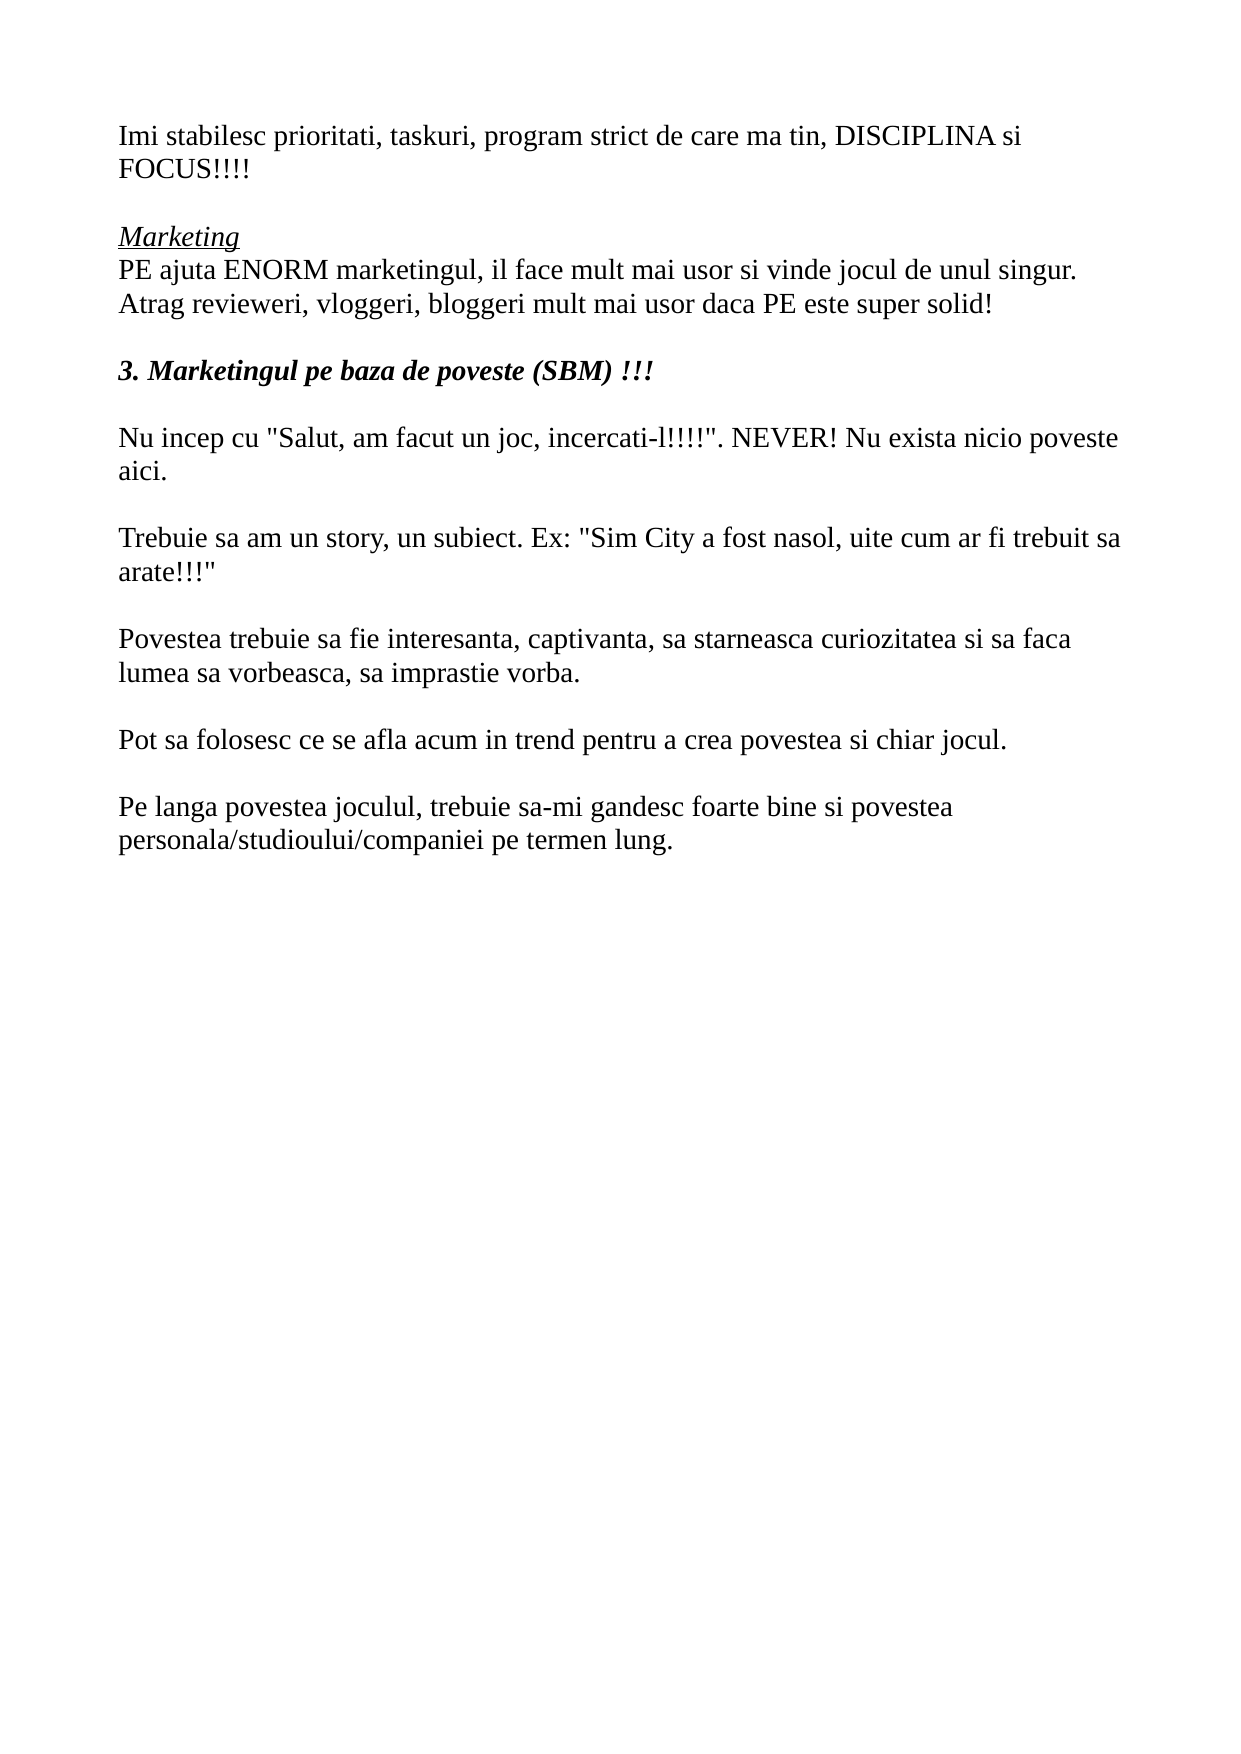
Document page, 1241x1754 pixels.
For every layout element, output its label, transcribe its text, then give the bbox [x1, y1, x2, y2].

text Trebuie sa am un story, un subiect. Ex: "Sim City a fost nasol, uite cum ar fi trebuit sa arate!!!" [118, 521, 1122, 588]
text Imi stabilesc prioritati, taskuri, program strict de care ma tin, DISCIPLINA si FOCUS!!!! [118, 118, 1122, 185]
text 3. Marketingul pe baza de poveste (SBM) !!! [118, 353, 1122, 386]
text Povestea trebuie sa fie interesanta, captivanta, sa starneasca curiozitatea si sa faca lumea sa vorbeasca, sa imprastie vorba. [118, 621, 1122, 688]
text Pot sa folosesc ce se afla acum in trend pentru a crea povestea si chiar jocul. [118, 722, 1122, 755]
text Pe langa povestea joculul, trebuie sa-mi gandesc foarte bine si povestea personala/studioului/companiei pe termen lung. [118, 789, 1122, 856]
text Nu incep cu "Salut, am facut un joc, incercati-l!!!!". NEVER! Nu exista nicio poveste aici. [118, 420, 1122, 487]
text PE ajuta ENORM marketingul, il face mult mai usor si vinde jocul de unul singur. Atrag revieweri, vloggeri, bloggeri mult mai usor daca PE este super solid! [118, 252, 1122, 319]
text Marketing [118, 219, 1122, 252]
